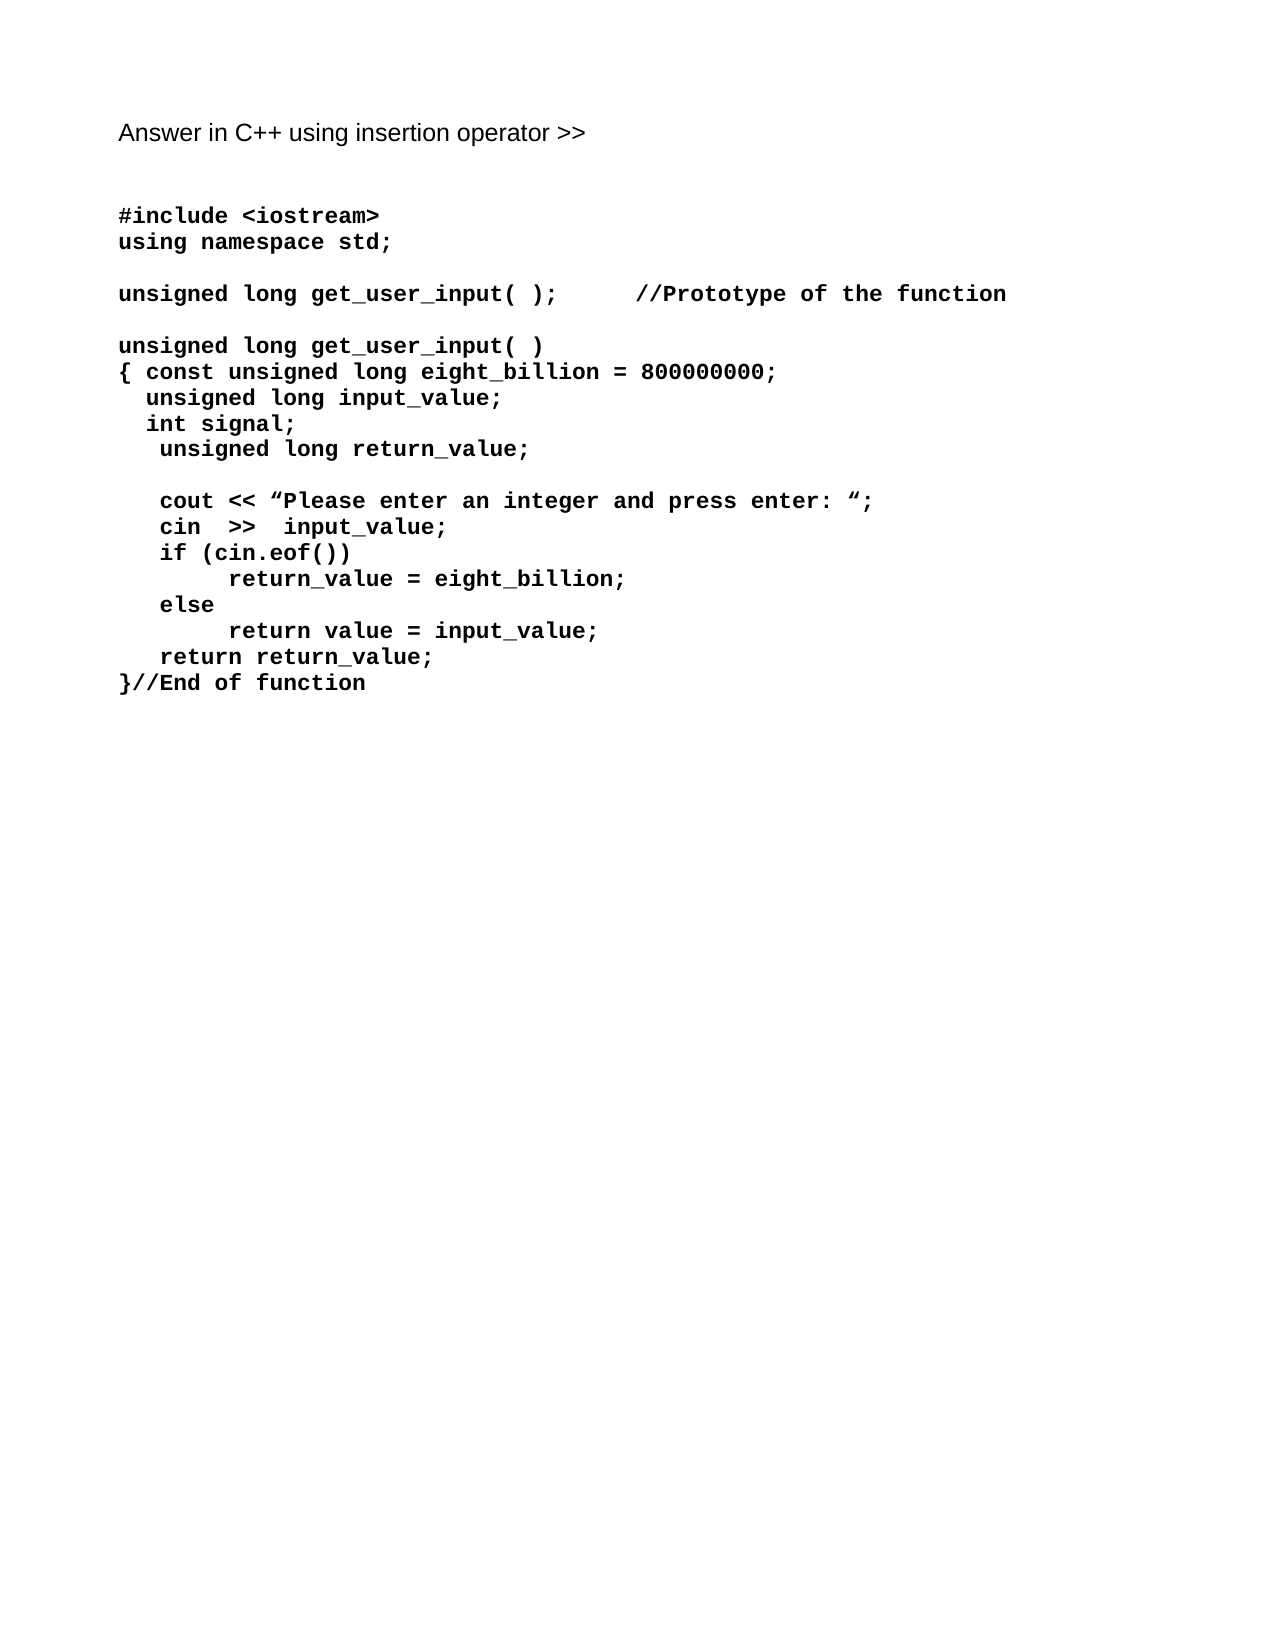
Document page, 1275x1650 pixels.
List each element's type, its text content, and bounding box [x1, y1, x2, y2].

text int signal; [118, 412, 1157, 438]
text unsigned long input_value; [118, 386, 1157, 412]
text unsigned long get_user_input( ) [118, 334, 1157, 360]
text return value = input_value; [118, 619, 1157, 645]
text if (cin.eof()) [118, 542, 1157, 567]
text Answer in C++ using insertion operator >> [118, 118, 1157, 147]
text cout << “Please enter an integer and press enter: “; [118, 490, 1157, 516]
text cin >> input_value; [118, 516, 1157, 542]
text #include <iostream> [118, 204, 1157, 230]
text }//End of function [118, 671, 1157, 697]
text unsigned long get_user_input( ); //Prototype of the function [118, 282, 1157, 308]
text else [118, 593, 1157, 619]
text return return_value; [118, 645, 1157, 671]
text unsigned long return_value; [118, 438, 1157, 464]
text return_value = eight_billion; [118, 567, 1157, 593]
text { const unsigned long eight_billion = 800000000; [118, 360, 1157, 386]
text using namespace std; [118, 230, 1157, 256]
